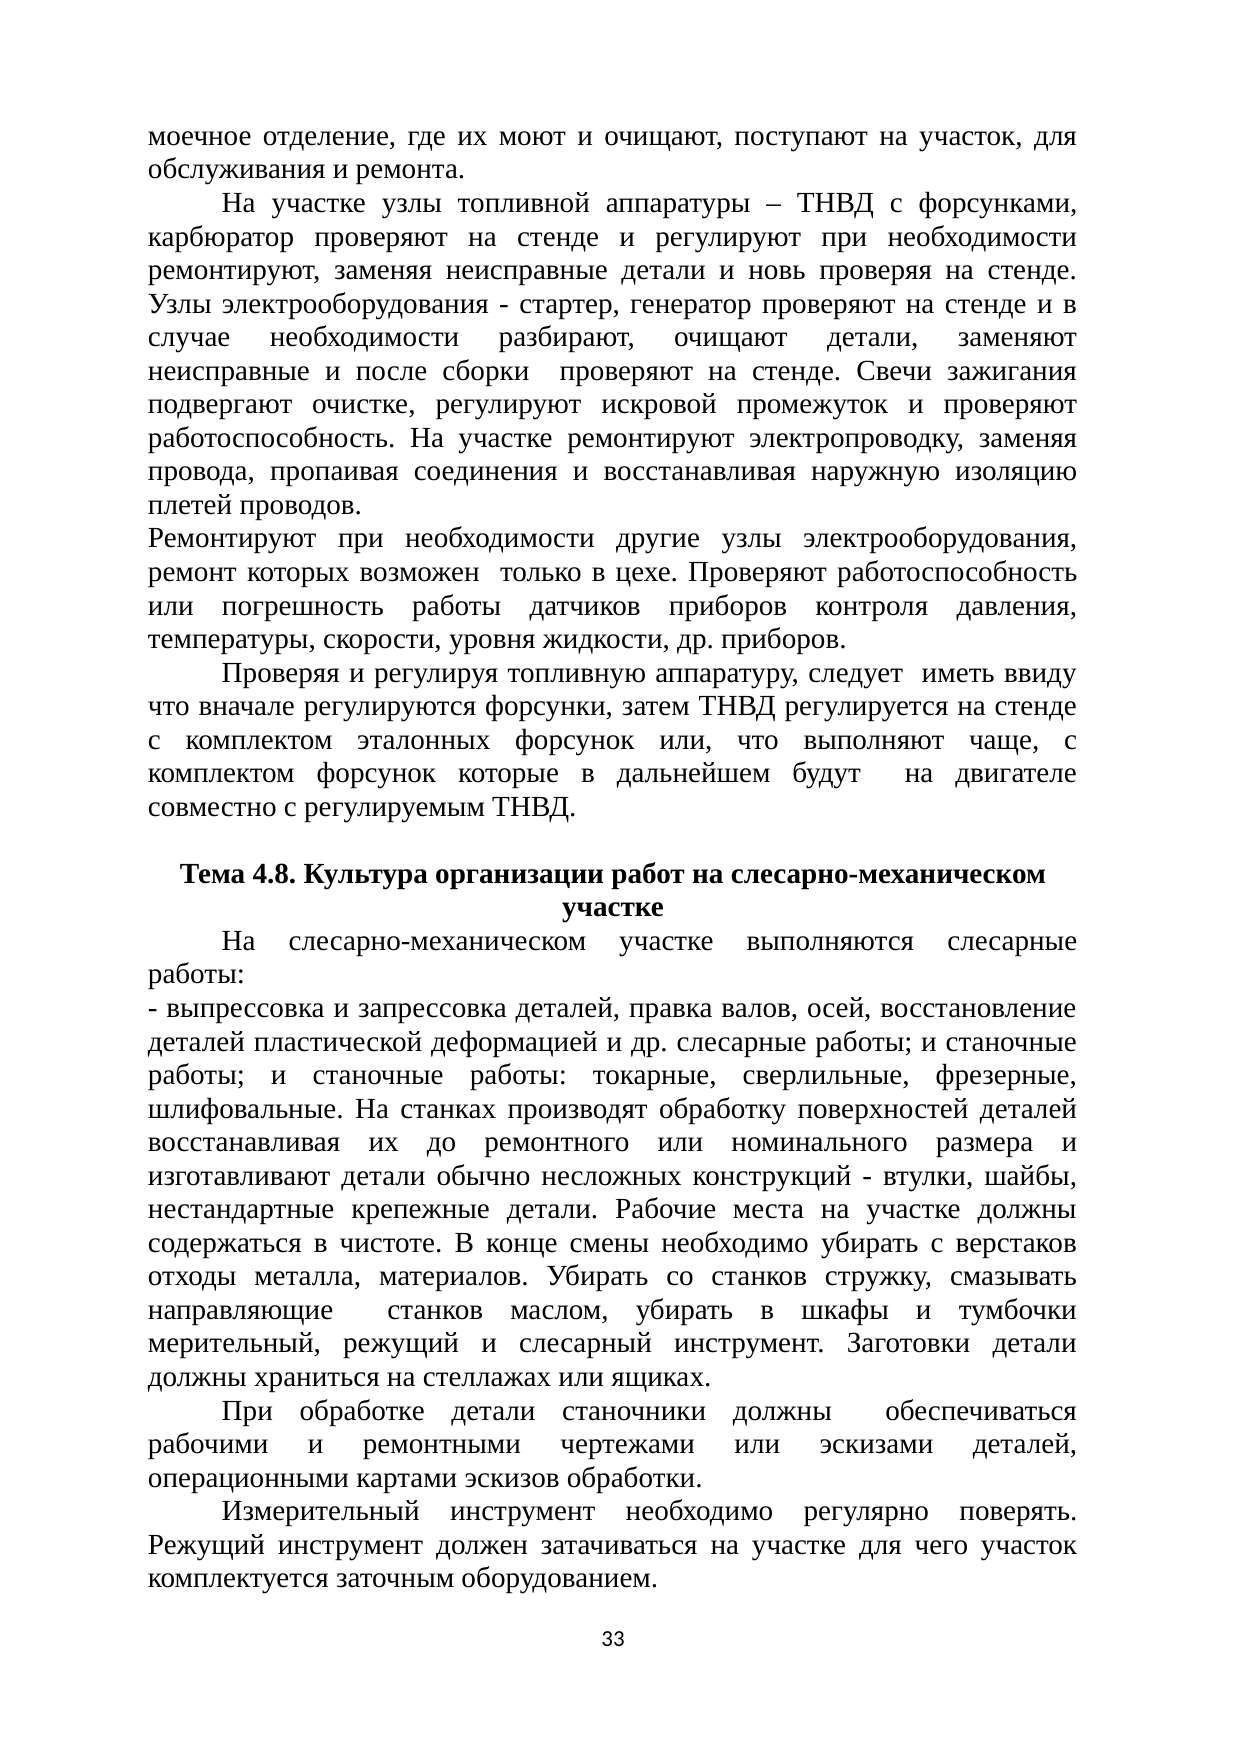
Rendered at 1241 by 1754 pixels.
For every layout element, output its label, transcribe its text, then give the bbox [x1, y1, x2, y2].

text Ремонтируют при необходимости другие узлы электрооборудования, ремонт которых возможен только в цехе. Проверяют работоспособность или погрешность работы датчиков приборов контроля давления, температуры, скорости, уровня жидкости, др. приборов. [148, 521, 1078, 655]
text - выпрессовка и запрессовка деталей, правка валов, осей, восстановление деталей пластической деформацией и др. слесарные работы; и станочные работы; и станочные работы: токарные, сверлильные, фрезерные, шлифовальные. На станках производят обработку поверхностей деталей восстанавливая их до ремонтного или номинального размера и изготавливают детали обычно несложных конструкций - втулки, шайбы, нестандартные крепежные детали. Рабочие места на участке должны содержаться в чистоте. В конце смены необходимо убирать с верстаков отходы металла, материалов. Убирать со станков стружку, смазывать направляющие станков маслом, убирать в шкафы и тумбочки мерительный, режущий и слесарный инструмент. Заготовки детали должны храниться на стеллажах или ящиках. [148, 990, 1078, 1393]
text На участке узлы топливной аппаратуры – ТНВД с форсунками, карбюратор проверяют на стенде и регулируют при необходимости ремонтируют, заменяя неисправные детали и новь проверяя на стенде. Узлы электрооборудования - стартер, генератор проверяют на стенде и в случае необходимости разбирают, очищают детали, заменяют неисправные и после сборки проверяют на стенде. Свечи зажигания подвергают очистке, регулируют искровой промежуток и проверяют работоспособность. На участке ремонтируют электропроводку, заменяя провода, пропаивая соединения и восстанавливая наружную изоляцию плетей проводов. [148, 185, 1078, 521]
text На слесарно-механическом участке выполняются слесарные работы: [148, 923, 1078, 990]
text моечное отделение, где их моют и очищают, поступают на участок, для обслуживания и ремонта. [148, 118, 1078, 185]
text Тема 4.8. Культура организации работ на слесарно-механическом участке [148, 856, 1078, 923]
text Проверяя и регулируя топливную аппаратуру, следует иметь ввиду что вначале регулируются форсунки, затем ТНВД регулируется на стенде с комплектом эталонных форсунок или, что выполняют чаще, с комплектом форсунок которые в дальнейшем будут на двигателе совместно с регулируемым ТНВД. [148, 655, 1078, 822]
text При обработке детали станочники должны обеспечиваться рабочими и ремонтными чертежами или эскизами деталей, операционными картами эскизов обработки. [148, 1393, 1078, 1493]
text Измерительный инструмент необходимо регулярно поверять. Режущий инструмент должен затачиваться на участке для чего участок комплектуется заточным оборудованием. [148, 1493, 1078, 1594]
